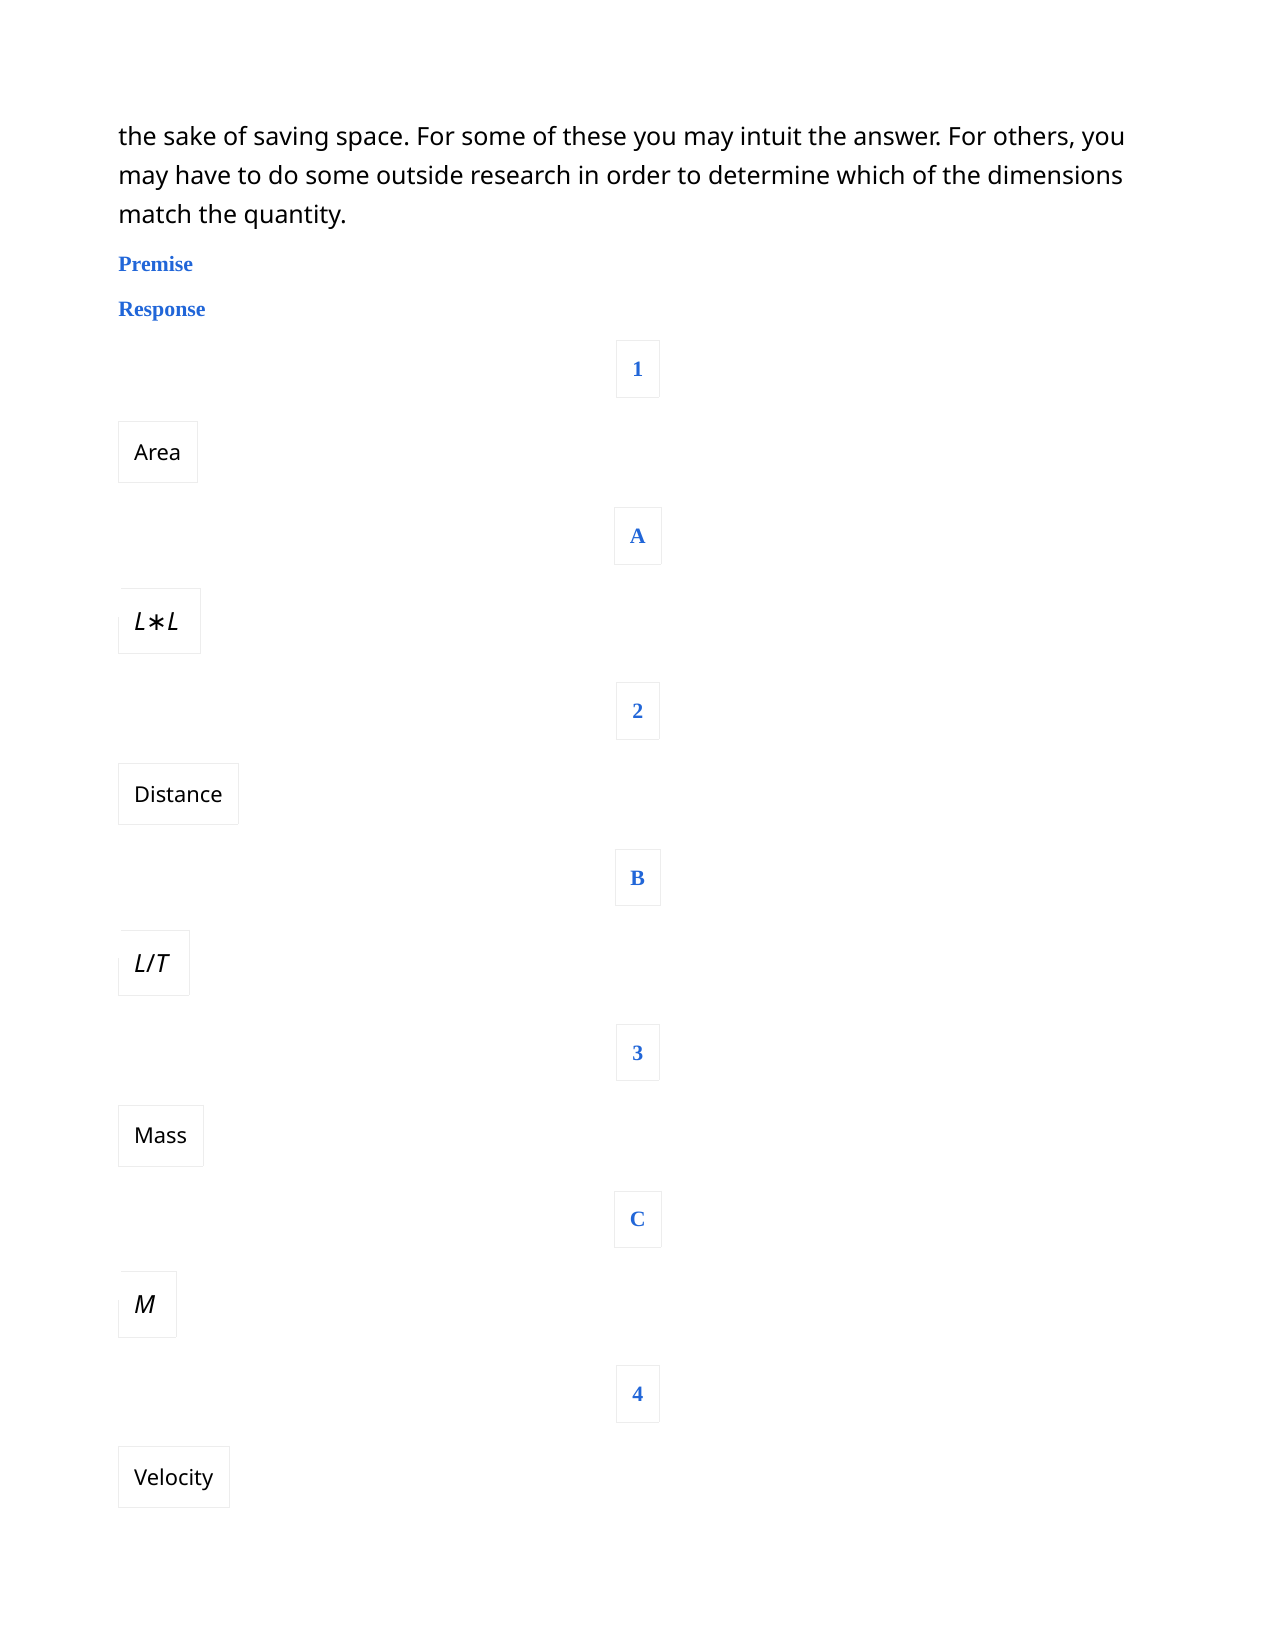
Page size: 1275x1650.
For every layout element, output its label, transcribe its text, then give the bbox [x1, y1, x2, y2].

text [118, 1191, 614, 1247]
text L∗L [118, 588, 200, 653]
text B [616, 850, 660, 905]
text [661, 849, 1157, 906]
text [204, 1104, 1157, 1166]
text [239, 763, 1157, 824]
text [190, 929, 1157, 995]
text 4 [617, 1366, 659, 1422]
text 1 [617, 341, 659, 397]
text [662, 1191, 1157, 1247]
text 2 [617, 683, 659, 739]
text L/T [118, 929, 189, 995]
text [230, 1446, 1157, 1507]
text [198, 421, 1157, 482]
text [662, 507, 1157, 564]
text [118, 507, 614, 564]
text 3 [617, 1025, 659, 1080]
text Velocity [119, 1447, 229, 1507]
text Distance [119, 764, 238, 824]
text [118, 340, 616, 397]
text Premise [118, 251, 1157, 276]
text [201, 588, 1157, 653]
text M [118, 1271, 176, 1337]
text [660, 340, 1157, 397]
text the sake of saving space. For some of these you may intuit the answer. For others, you may have to do some outside research in order to determine which of the dimensions match the quantity. [118, 118, 1157, 231]
text [660, 682, 1157, 739]
text Area [119, 422, 197, 482]
text [118, 849, 615, 906]
text Mass [119, 1106, 203, 1166]
text C [615, 1192, 661, 1247]
text [118, 1365, 616, 1422]
text A [615, 508, 661, 564]
text [177, 1271, 1157, 1337]
text Response [118, 296, 1157, 321]
text [118, 682, 616, 739]
text [660, 1365, 1157, 1422]
text [660, 1024, 1157, 1080]
text [118, 1024, 616, 1080]
